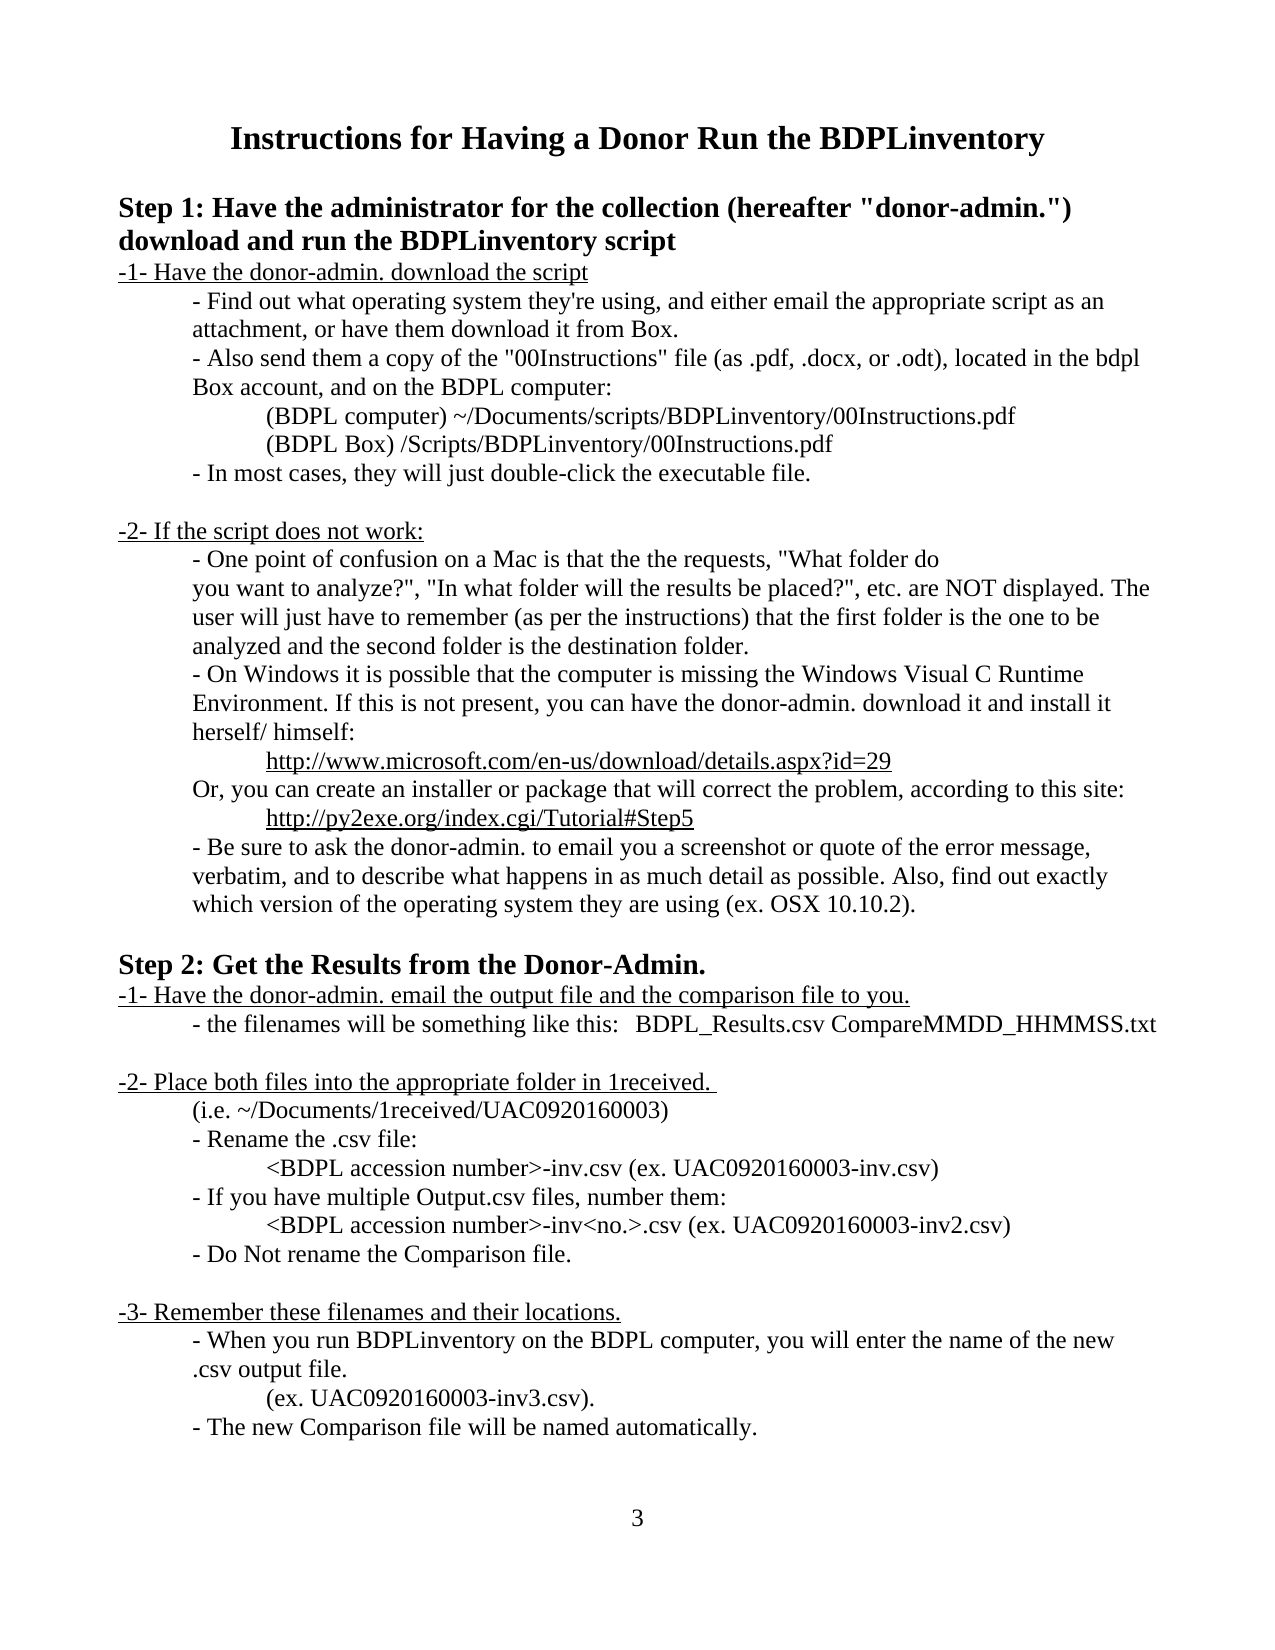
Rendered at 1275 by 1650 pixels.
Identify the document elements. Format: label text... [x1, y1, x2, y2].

text .csv output file. [118, 1354, 1157, 1383]
text analyzed and the second folder is the destination folder. [118, 631, 1157, 659]
text Or, you can create an installer or package that will correct the problem, according to this site: [118, 774, 1157, 803]
text - Find out what operating system they're using, and either email the appropriate script as an [118, 286, 1157, 314]
text - If you have multiple Output.csv files, number them: [118, 1182, 1157, 1211]
text (BDPL Box) /Scripts/BDPLinventory/00Instructions.pdf [118, 429, 1157, 458]
text - In most cases, they will just double-click the executable file. [118, 458, 1157, 487]
text (BDPL computer) ~/Documents/scripts/BDPLinventory/00Instructions.pdf [118, 401, 1157, 429]
text - One point of confusion on a Mac is that the the requests, "What folder do [118, 544, 1157, 573]
text - The new Comparison file will be named automatically. [118, 1412, 1157, 1441]
text verbatim, and to describe what happens in as much detail as possible. Also, find out exactly [118, 861, 1157, 889]
text which version of the operating system they are using (ex. OSX 10.10.2). [118, 889, 1157, 918]
text -1- Have the donor-admin. download the script [118, 257, 1157, 286]
text Box account, and on the BDPL computer: [118, 372, 1157, 401]
text Step 2: Get the Results from the Donor-Admin. [118, 947, 1157, 981]
text <BDPL accession number>-inv.csv (ex. UAC0920160003-inv.csv) [118, 1153, 1157, 1182]
text - When you run BDPLinventory on the BDPL computer, you will enter the name of the new [118, 1326, 1157, 1354]
text http://www.microsoft.com/en-us/download/details.aspx?id=29 [118, 746, 1157, 774]
text <BDPL accession number>-inv<no.>.csv (ex. UAC0920160003-inv2.csv) [118, 1211, 1157, 1239]
text - Rename the .csv file: [118, 1124, 1157, 1153]
text -2- Place both files into the appropriate folder in 1received. [118, 1067, 1157, 1096]
text -1- Have the donor-admin. email the output file and the comparison file to you. [118, 981, 1157, 1009]
text -3- Remember these filenames and their locations. [118, 1297, 1157, 1326]
text - On Windows it is possible that the computer is missing the Windows Visual C Runtime [118, 659, 1157, 688]
text - Be sure to ask the donor-admin. to email you a screenshot or quote of the error message, [118, 832, 1157, 861]
text user will just have to remember (as per the instructions) that the first folder is the one to be [118, 602, 1157, 631]
text (ex. UAC0920160003-inv3.csv). [118, 1383, 1157, 1412]
text http://py2exe.org/index.cgi/Tutorial#Step5 [118, 803, 1157, 832]
text (i.e. ~/Documents/1received/UAC0920160003) [118, 1096, 1157, 1124]
text - Do Not rename the Comparison file. [118, 1239, 1157, 1268]
text herself/ himself: [118, 717, 1157, 746]
text Step 1: Have the administrator for the collection (hereafter "donor-admin.") download and run the BDPLinventory script [118, 190, 1157, 257]
text you want to analyze?", "In what folder will the results be placed?", etc. are NOT displayed. The [118, 573, 1157, 602]
text - Also send them a copy of the "00Instructions" file (as .pdf, .docx, or .odt), located in the bdpl [118, 343, 1157, 372]
text Environment. If this is not present, you can have the donor-admin. download it and install it [118, 688, 1157, 717]
text -2- If the script does not work: [118, 516, 1157, 544]
text - the filenames will be something like this: BDPL_Results.csv CompareMMDD_HHMMSS.txt [118, 1009, 1157, 1038]
text attachment, or have them download it from Box. [118, 314, 1157, 343]
text Instructions for Having a Donor Run the BDPLinventory [118, 118, 1157, 156]
